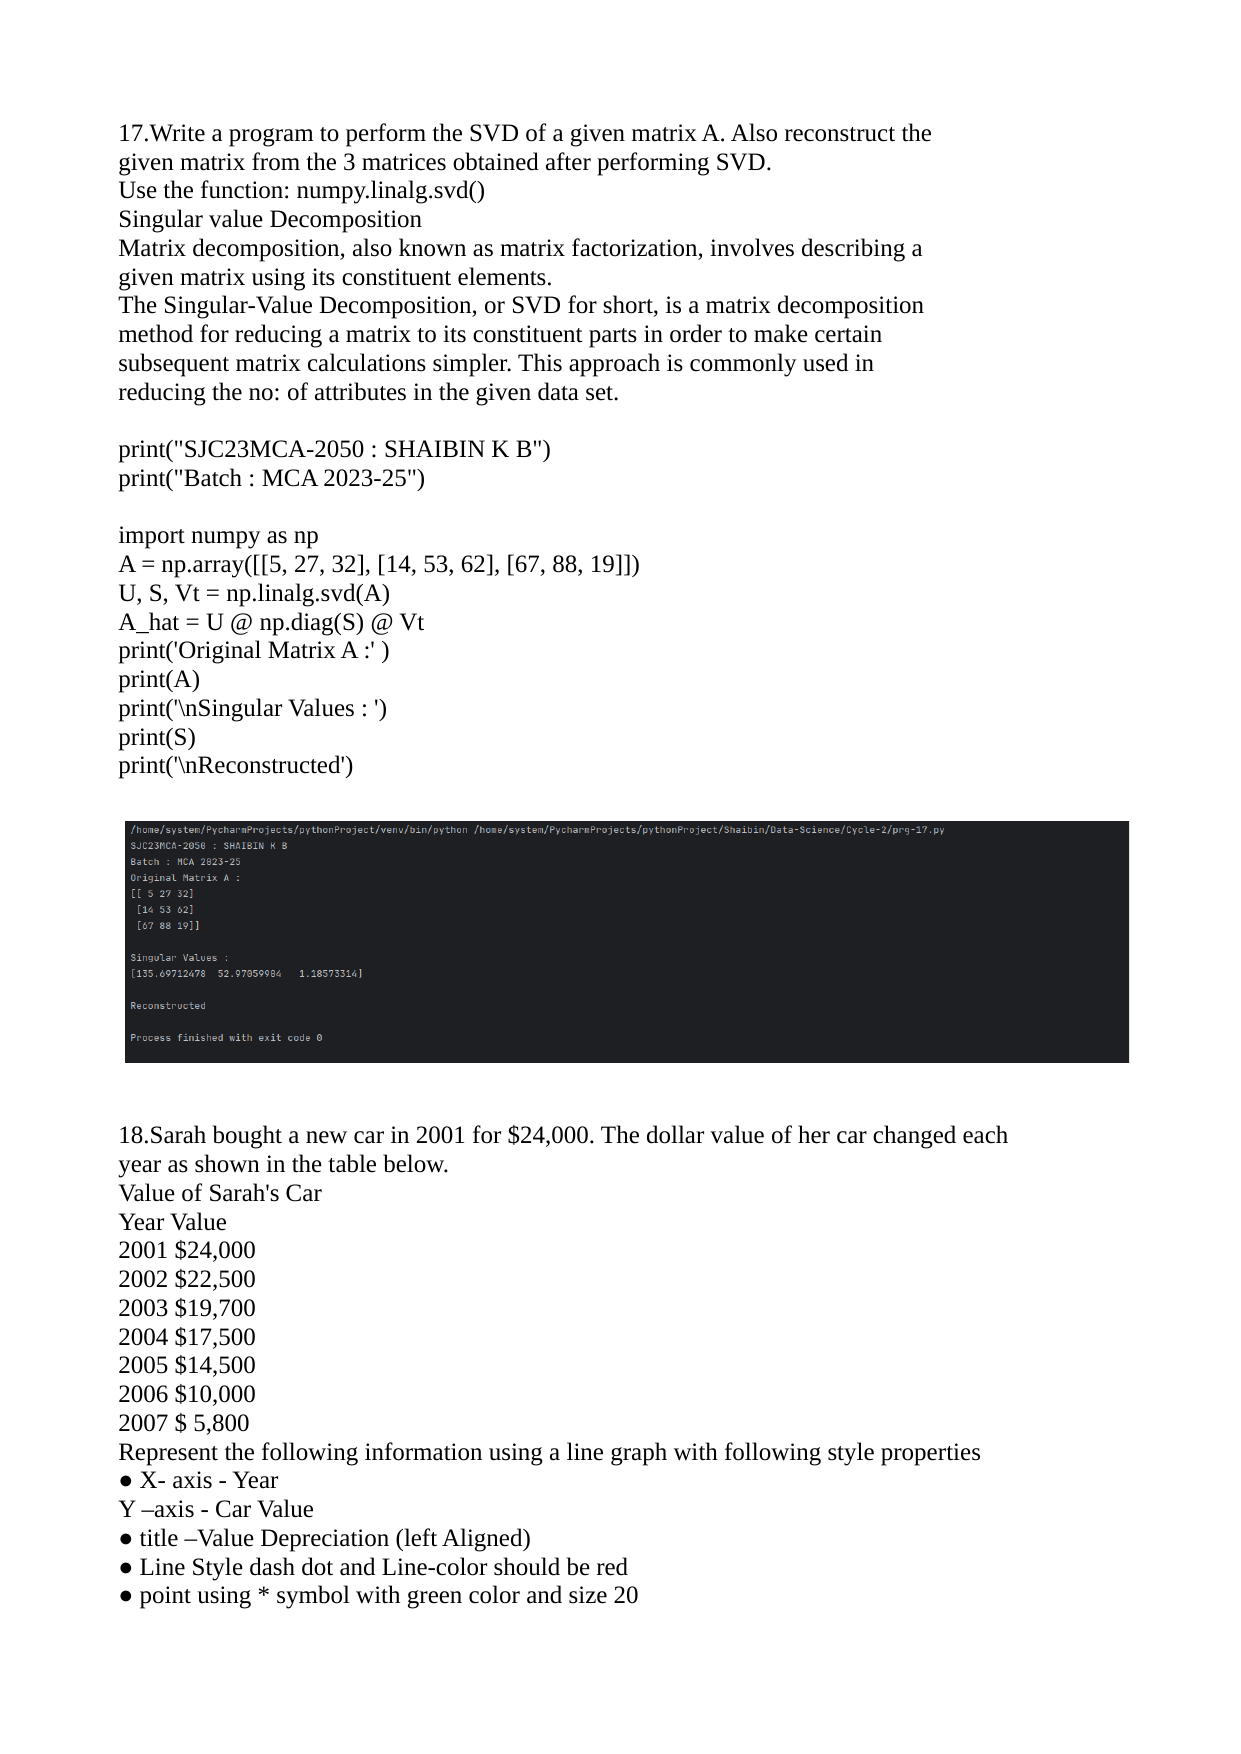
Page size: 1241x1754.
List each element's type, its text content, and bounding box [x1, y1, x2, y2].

picture [125, 821, 1130, 1063]
text print('Original Matrix A :' ) [118, 636, 1122, 664]
text 2003 $19,700 [118, 1293, 1122, 1322]
text given matrix from the 3 matrices obtained after performing SVD. [118, 147, 1122, 176]
text 2004 $17,500 [118, 1322, 1122, 1351]
text Year Value [118, 1207, 1122, 1236]
text reducing the no: of attributes in the given data set. [118, 377, 1122, 406]
text method for reducing a matrix to its constituent parts in order to make certain [118, 319, 1122, 348]
text print('\nReconstructed') [118, 751, 1122, 779]
text print(A) [118, 664, 1122, 693]
text A_hat = U @ np.diag(S) @ Vt [118, 607, 1122, 636]
text A = np.array([[5, 27, 32], [14, 53, 62], [67, 88, 19]]) [118, 549, 1122, 578]
text print("Batch : MCA 2023-25") [118, 463, 1122, 492]
text 2005 $14,500 [118, 1351, 1122, 1379]
text given matrix using its constituent elements. [118, 262, 1122, 291]
text Use the function: numpy.linalg.svd() [118, 176, 1122, 204]
text import numpy as np [118, 521, 1122, 549]
text print("SJC23MCA-2050 : SHAIBIN K B") [118, 434, 1122, 463]
text print('\nSingular Values : ') [118, 693, 1122, 722]
text year as shown in the table below. [118, 1149, 1122, 1178]
text 17.Write a program to perform the SVD of a given matrix A. Also reconstruct the [118, 118, 1122, 147]
text Matrix decomposition, also known as matrix factorization, involves describing a [118, 233, 1122, 262]
text Represent the following information using a line graph with following style properties [118, 1437, 1122, 1466]
text ● Line Style dash dot and Line-color should be red [118, 1552, 1122, 1581]
text 18.Sarah bought a new car in 2001 for $24,000. The dollar value of her car changed each [118, 1121, 1122, 1149]
text subsequent matrix calculations simpler. This approach is commonly used in [118, 348, 1122, 377]
text ● title –Value Depreciation (left Aligned) [118, 1523, 1122, 1552]
text Y –axis - Car Value [118, 1494, 1122, 1523]
text 2007 $ 5,800 [118, 1408, 1122, 1437]
text print(S) [118, 722, 1122, 751]
text Singular value Decomposition [118, 204, 1122, 233]
text The Singular-Value Decomposition, or SVD for short, is a matrix decomposition [118, 291, 1122, 319]
text Value of Sarah's Car [118, 1178, 1122, 1207]
text 2006 $10,000 [118, 1379, 1122, 1408]
text ● point using * symbol with green color and size 20 [118, 1581, 1122, 1609]
text 2001 $24,000 [118, 1236, 1122, 1264]
text ● X- axis - Year [118, 1466, 1122, 1494]
text U, S, Vt = np.linalg.svd(A) [118, 578, 1122, 607]
text 2002 $22,500 [118, 1264, 1122, 1293]
